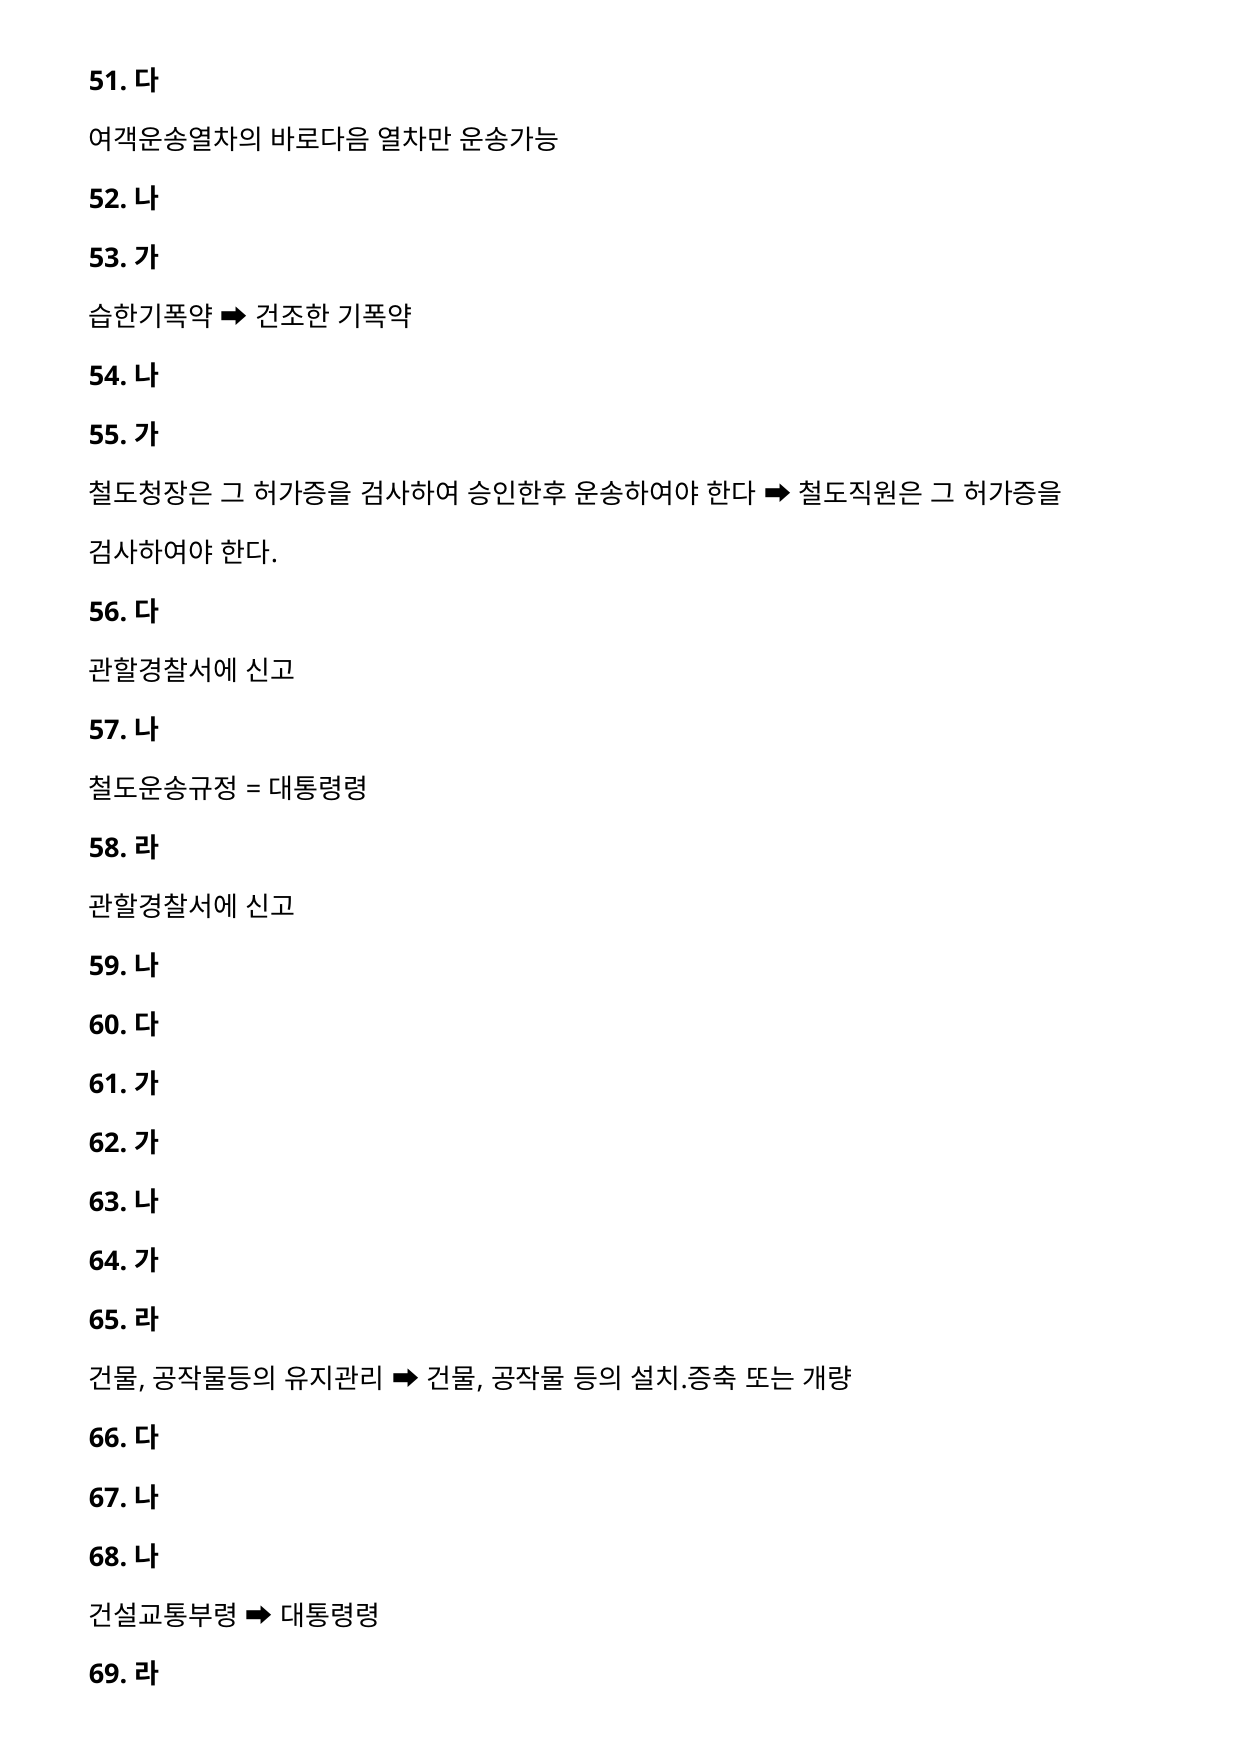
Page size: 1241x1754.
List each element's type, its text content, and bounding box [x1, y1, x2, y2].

text 여객운송열차의 바로다음 열차만 운송가능 [88, 118, 1152, 157]
text 67. 나 [88, 1476, 1152, 1515]
text 건설교통부령 ➡ 대통령령 [88, 1594, 1152, 1633]
text 54. 나 [88, 354, 1152, 393]
text 68. 나 [88, 1534, 1152, 1574]
text 건물, 공작물등의 유지관리 ➡ 건물, 공작물 등의 설치.증축 또는 개량 [88, 1357, 1152, 1397]
text 65. 라 [88, 1298, 1152, 1338]
text 51. 다 [88, 59, 1152, 98]
text 69. 라 [88, 1652, 1152, 1692]
text 55. 가 [88, 413, 1152, 452]
text 63. 나 [88, 1180, 1152, 1219]
text 52. 나 [88, 177, 1152, 216]
text 58. 라 [88, 826, 1152, 865]
text 64. 가 [88, 1239, 1152, 1279]
text 62. 가 [88, 1121, 1152, 1161]
text 60. 다 [88, 1003, 1152, 1042]
text 53. 가 [88, 236, 1152, 275]
text 59. 나 [88, 944, 1152, 983]
text 66. 다 [88, 1416, 1152, 1456]
text 철도운송규정 = 대통령령 [88, 767, 1152, 806]
text 관할경찰서에 신고 [88, 885, 1152, 924]
text 습한기폭약 ➡ 건조한 기폭약 [88, 295, 1152, 334]
text 61. 가 [88, 1062, 1152, 1101]
text 57. 나 [88, 708, 1152, 747]
text 관할경찰서에 신고 [88, 649, 1152, 688]
text 철도청장은 그 허가증을 검사하여 승인한후 운송하여야 한다 ➡ 철도직원은 그 허가증을 검사하여야 한다. [88, 472, 1152, 570]
text 56. 다 [88, 590, 1152, 629]
